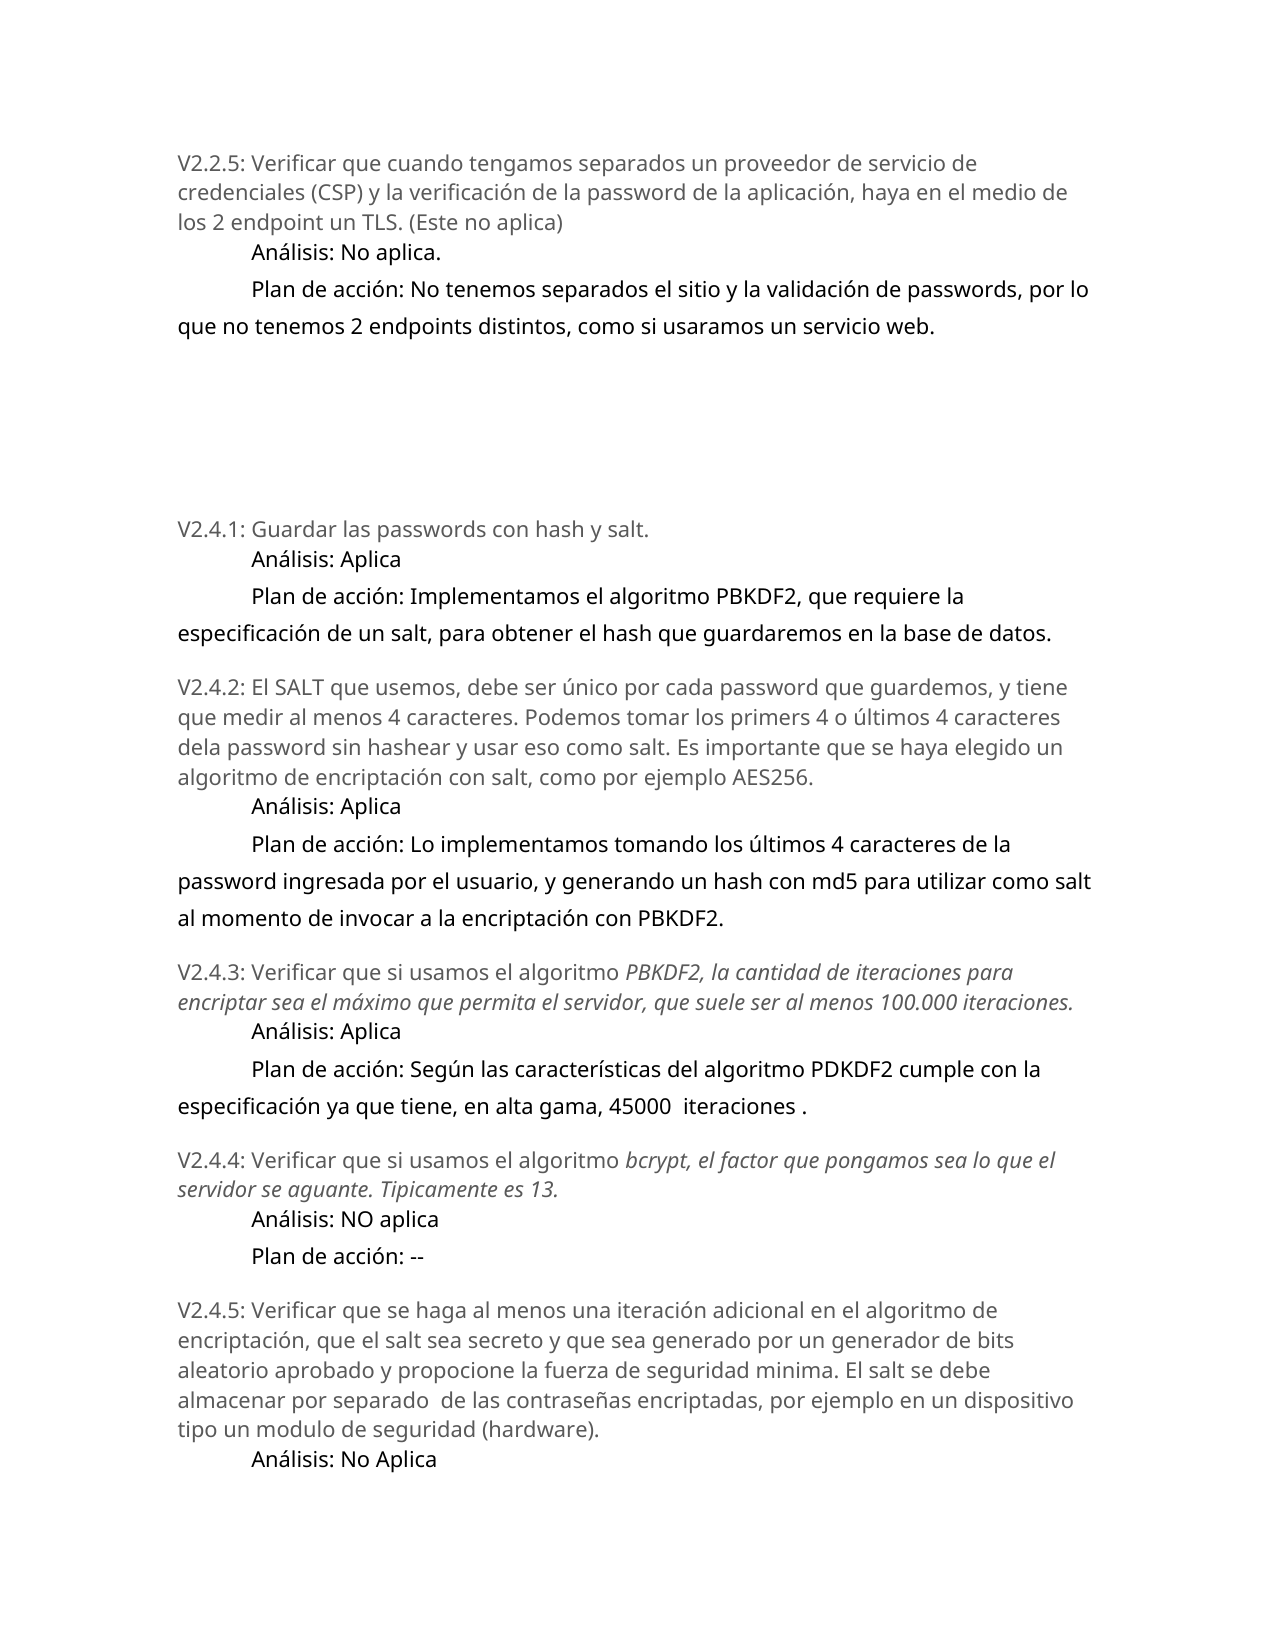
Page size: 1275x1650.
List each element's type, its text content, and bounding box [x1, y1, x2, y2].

list Plan de acción: Lo implementamos tomando los últimos 4 caracteres de la password ingresada por el usuario, y generando un hash con md5 para utilizar como salt al momento de invocar a la encriptación con PBKDF2. [177, 828, 1098, 933]
text V2.4.4: Verificar que si usamos el algoritmo bcrypt, el factor que pongamos sea lo que el servidor se aguante. Tipicamente es 13. [177, 1144, 1098, 1204]
list Análisis: NO aplica [177, 1204, 1098, 1234]
text V2.4.1: Guardar las passwords con hash y salt. [177, 514, 1098, 544]
text V2.4.2: El SALT que usemos, debe ser único por cada password que guardemos, y tiene que medir al menos 4 caracteres. Podemos tomar los primers 4 o últimos 4 caracteres dela password sin hashear y usar eso como salt. Es importante que se haya elegido un algoritmo de encriptación con salt, como por ejemplo AES256. [177, 672, 1098, 791]
list Análisis: Aplica [177, 544, 1098, 574]
text V2.4.5: Verificar que se haga al menos una iteración adicional en el algoritmo de encriptación, que el salt sea secreto y que sea generado por un generador de bits aleatorio aprobado y propocione la fuerza de seguridad minima. El salt se debe almacenar por separado de las contraseñas encriptadas, por ejemplo en un dispositivo tipo un modulo de seguridad (hardware). [177, 1295, 1098, 1444]
list Plan de acción: Implementamos el algoritmo PBKDF2, que requiere la especificación de un salt, para obtener el hash que guardaremos en la base de datos. [177, 581, 1098, 648]
text V2.4.3: Verificar que si usamos el algoritmo PBKDF2, la cantidad de iteraciones para encriptar sea el máximo que permita el servidor, que suele ser al menos 100.000 iteraciones. [177, 957, 1098, 1016]
list Análisis: No aplica. [177, 237, 1098, 267]
list Análisis: Aplica [177, 1016, 1098, 1046]
list Análisis: Aplica [177, 791, 1098, 821]
list Plan de acción: Según las características del algoritmo PDKDF2 cumple con la especificación ya que tiene, en alta gama, 45000 iteraciones . [177, 1053, 1098, 1121]
list Plan de acción: No tenemos separados el sitio y la validación de passwords, por lo que no tenemos 2 endpoints distintos, como si usaramos un servicio web. [177, 274, 1098, 341]
list Análisis: No Aplica [177, 1444, 1098, 1474]
list Plan de acción: -- [177, 1241, 1098, 1271]
text V2.2.5: Verificar que cuando tengamos separados un proveedor de servicio de credenciales (CSP) y la verificación de la password de la aplicación, haya en el medio de los 2 endpoint un TLS. (Este no aplica) [177, 148, 1098, 237]
